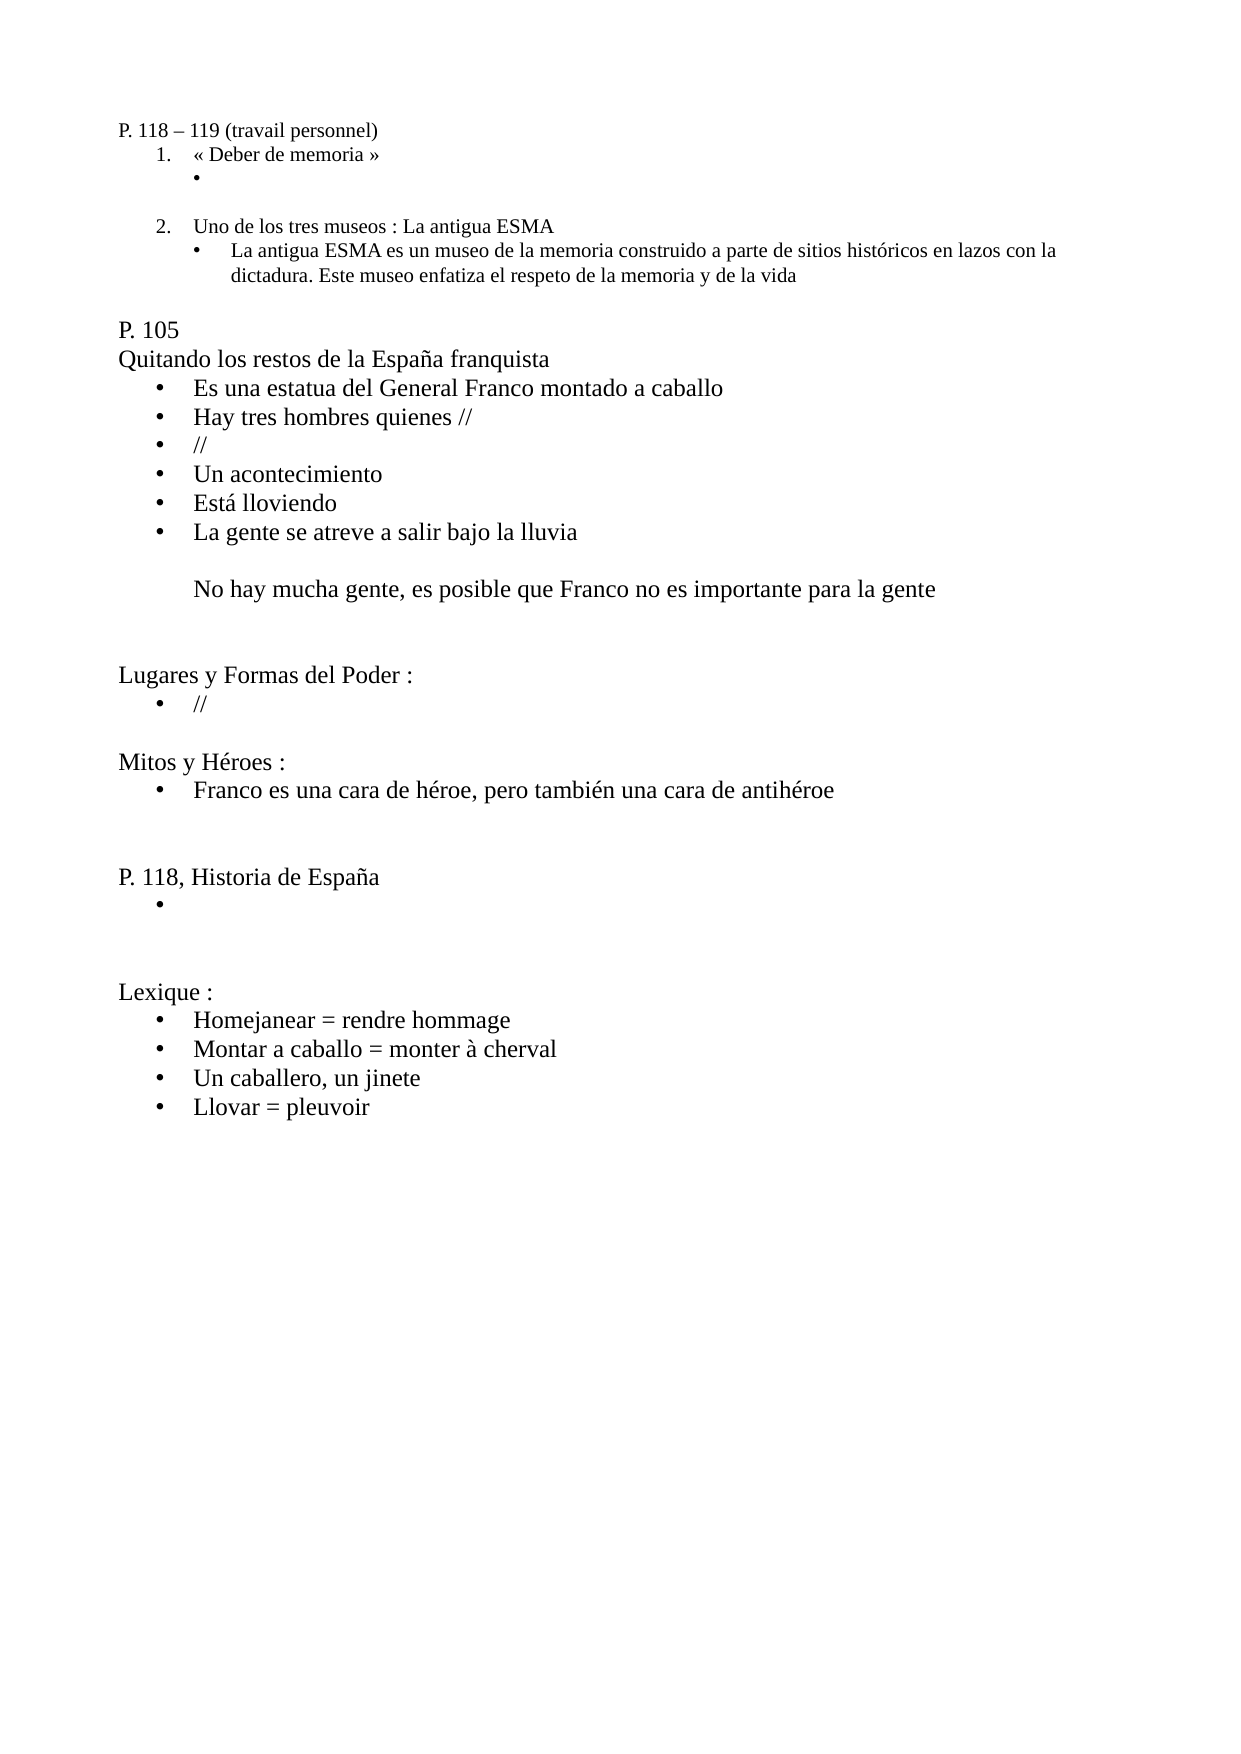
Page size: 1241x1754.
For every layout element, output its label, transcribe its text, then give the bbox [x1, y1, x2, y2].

list Hay tres hombres quienes // [156, 402, 1122, 430]
text Lugares y Formas del Poder : [118, 660, 1122, 689]
list Franco es una cara de héroe, pero también una cara de antihéroe [156, 775, 1122, 804]
text P. 105 [118, 315, 1122, 344]
list Un caballero, un jinete [156, 1063, 1122, 1092]
list Montar a caballo = monter à cherval [156, 1034, 1122, 1063]
list Un acontecimiento [156, 459, 1122, 488]
list « Deber de memoria » [156, 142, 1122, 166]
list // [156, 430, 1122, 459]
text Lexique : [118, 977, 1122, 1005]
list Llovar = pleuvoir [156, 1092, 1122, 1120]
list La antigua ESMA es un museo de la memoria construido a parte de sitios históricos en lazos con la dictadura. Este museo enfatiza el respeto de la memoria y de la vida [193, 238, 1122, 287]
list Está lloviendo [156, 488, 1122, 517]
list Es una estatua del General Franco montado a caballo [156, 373, 1122, 402]
text P. 118 – 119 (travail personnel) [118, 118, 1122, 142]
list Uno de los tres museos : La antigua ESMA [156, 214, 1122, 238]
text Mitos y Héroes : [118, 747, 1122, 775]
list // [156, 689, 1122, 718]
text Quitando los restos de la España franquista [118, 344, 1122, 373]
list No hay mucha gente, es posible que Franco no es importante para la gente [156, 574, 1122, 603]
list La gente se atreve a salir bajo la lluvia [156, 517, 1122, 545]
list Homejanear = rendre hommage [156, 1005, 1122, 1034]
text P. 118, Historia de España [118, 862, 1122, 890]
